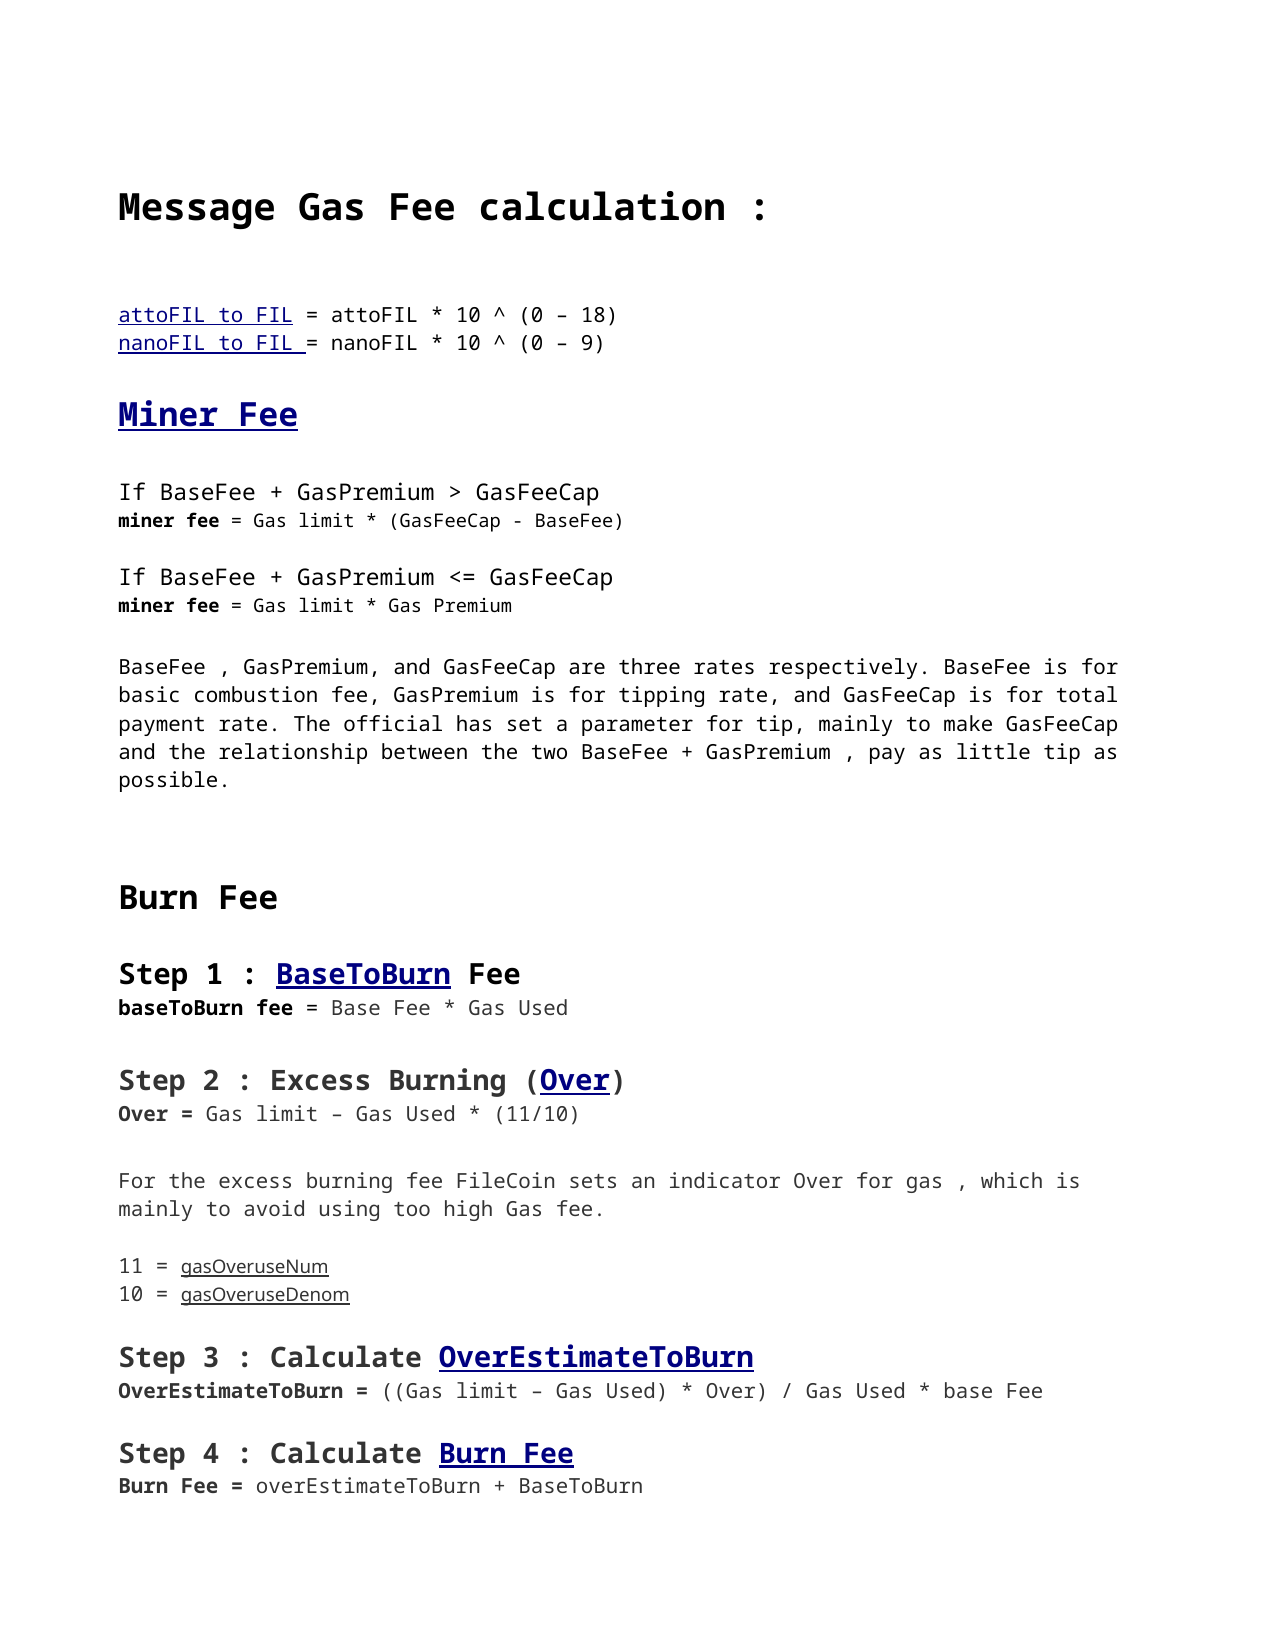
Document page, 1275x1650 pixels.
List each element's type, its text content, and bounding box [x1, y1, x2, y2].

text 11 = gasOveruseNum [118, 1251, 1157, 1279]
text Step 3 : Calculate OverEstimateToBurn [118, 1336, 1157, 1376]
text miner fee = Gas limit * Gas Premium [118, 592, 1157, 618]
text BaseFee , GasPremium, and GasFeeCap are three rates respectively. BaseFee is for basic combustion fee, GasPremium is for tipping rate, and GasFeeCap is for total payment rate. The official has set a parameter for tip, mainly to make GasFeeCap and the relationship between the two BaseFee + GasPremium , pay as little tip as possible. [118, 652, 1157, 794]
text Message Gas Fee calculation : [118, 181, 1157, 232]
text nanoFIL to FIL = nanoFIL * 10 ^ (0 – 9) [118, 328, 1157, 357]
text OverEstimateToBurn = ((Gas limit – Gas Used) * Over) / Gas Used * base Fee [118, 1376, 1157, 1404]
text For the excess burning fee FileCoin sets an indicator Over for gas , which is mainly to avoid using too high Gas fee. [118, 1166, 1157, 1223]
text Burn Fee [118, 873, 1157, 919]
text miner fee = Gas limit * (GasFeeCap - BaseFee) [118, 507, 1157, 532]
text attoFIL to FIL = attoFIL * 10 ^ (0 – 18) [118, 300, 1157, 328]
text 10 = gasOveruseDenom [118, 1279, 1157, 1308]
text Step 4 : Calculate Burn Fee [118, 1433, 1157, 1471]
text Miner Fee [118, 391, 1157, 436]
text Over = Gas limit – Gas Used * (11/10) [118, 1099, 1157, 1127]
text baseToBurn fee = Base Fee * Gas Used [118, 993, 1157, 1021]
text If BaseFee + GasPremium > GasFeeCap [118, 476, 1157, 507]
text Step 1 : BaseToBurn Fee [118, 953, 1157, 993]
text If BaseFee + GasPremium <= GasFeeCap [118, 561, 1157, 592]
text Burn Fee = overEstimateToBurn + BaseToBurn [118, 1471, 1157, 1500]
text Step 2 : Excess Burning (Over) [118, 1059, 1157, 1099]
